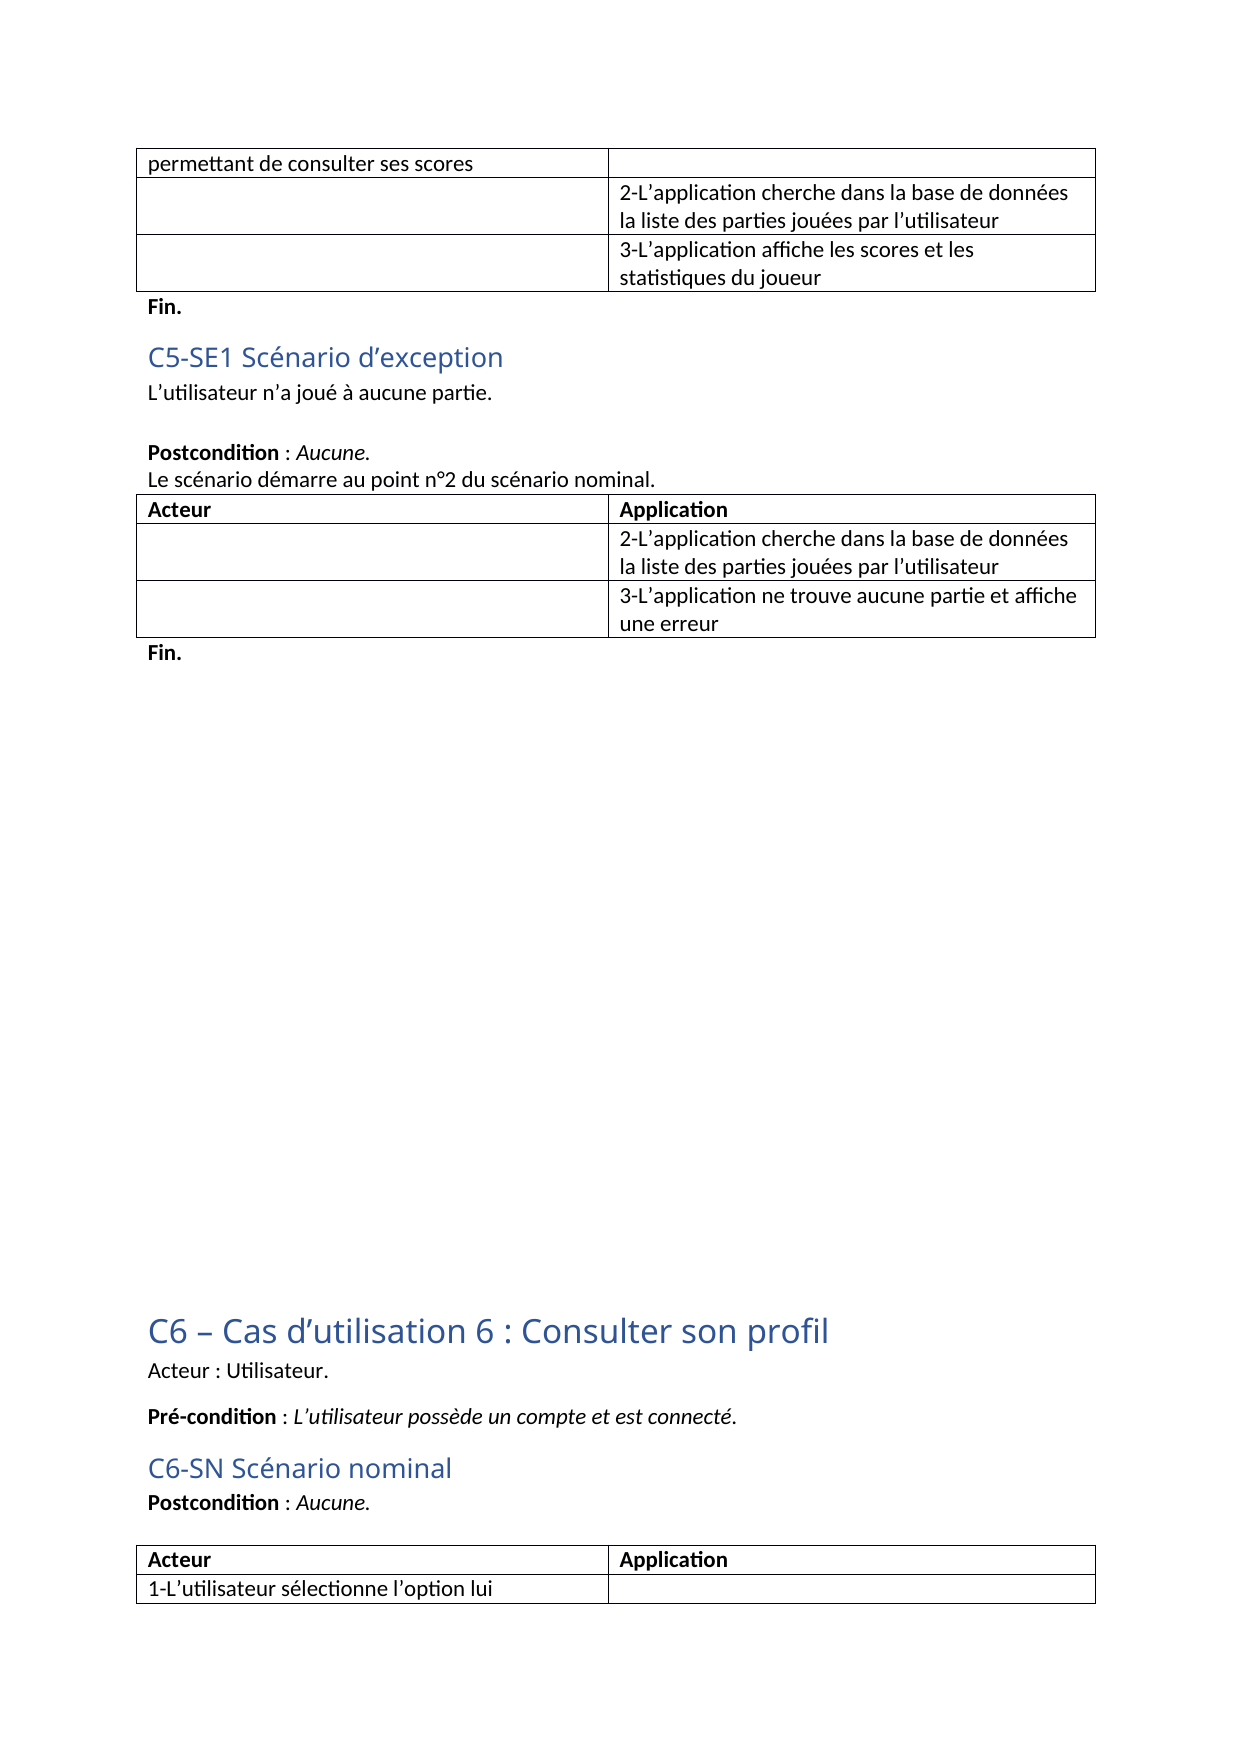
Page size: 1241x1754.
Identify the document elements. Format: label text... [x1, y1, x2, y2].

text Fin. [148, 638, 1093, 666]
text L’utilisateur n’a joué à aucune partie. [148, 378, 1093, 406]
text Postcondition : Aucune. [148, 1488, 1093, 1516]
text Acteur : Utilisateur. [148, 1356, 1093, 1384]
table_cell [137, 178, 608, 234]
table_cell [137, 581, 608, 637]
subtitle C6-SN Scénario nominal [148, 1449, 1093, 1486]
text Postcondition : Aucune. [148, 438, 1093, 466]
table_cell 1-L’utilisateur sélectionne l’option lui [137, 1575, 608, 1603]
subtitle C6 – Cas d’utilisation 6 : Consulter son profil [148, 1307, 1093, 1353]
table_cell [609, 149, 1095, 177]
table_header Acteur [137, 495, 608, 523]
table_cell 3-L’application affiche les scores et les statistiques du joueur [609, 235, 1095, 291]
text Pré-condition : L’utilisateur possède un compte et est connecté. [148, 1402, 1093, 1431]
table_cell 3-L’application ne trouve aucune partie et affiche une erreur [609, 581, 1095, 637]
table_header Application [609, 1546, 1095, 1573]
table_cell [609, 1575, 1095, 1603]
text Le scénario démarre au point n°2 du scénario nominal. [148, 466, 1093, 494]
text Fin. [148, 292, 1093, 320]
text C5-SE1 Scénario d’exception [148, 338, 1093, 375]
table_cell [137, 235, 608, 291]
table_header Application [609, 495, 1095, 523]
table_cell 2-L’application cherche dans la base de données la liste des parties jouées par l’utilisateur [609, 178, 1095, 234]
table_cell [137, 524, 608, 580]
table_header Acteur [137, 1546, 608, 1573]
table_cell 2-L’application cherche dans la base de données la liste des parties jouées par l’utilisateur [609, 524, 1095, 580]
table_cell permettant de consulter ses scores [137, 149, 608, 177]
